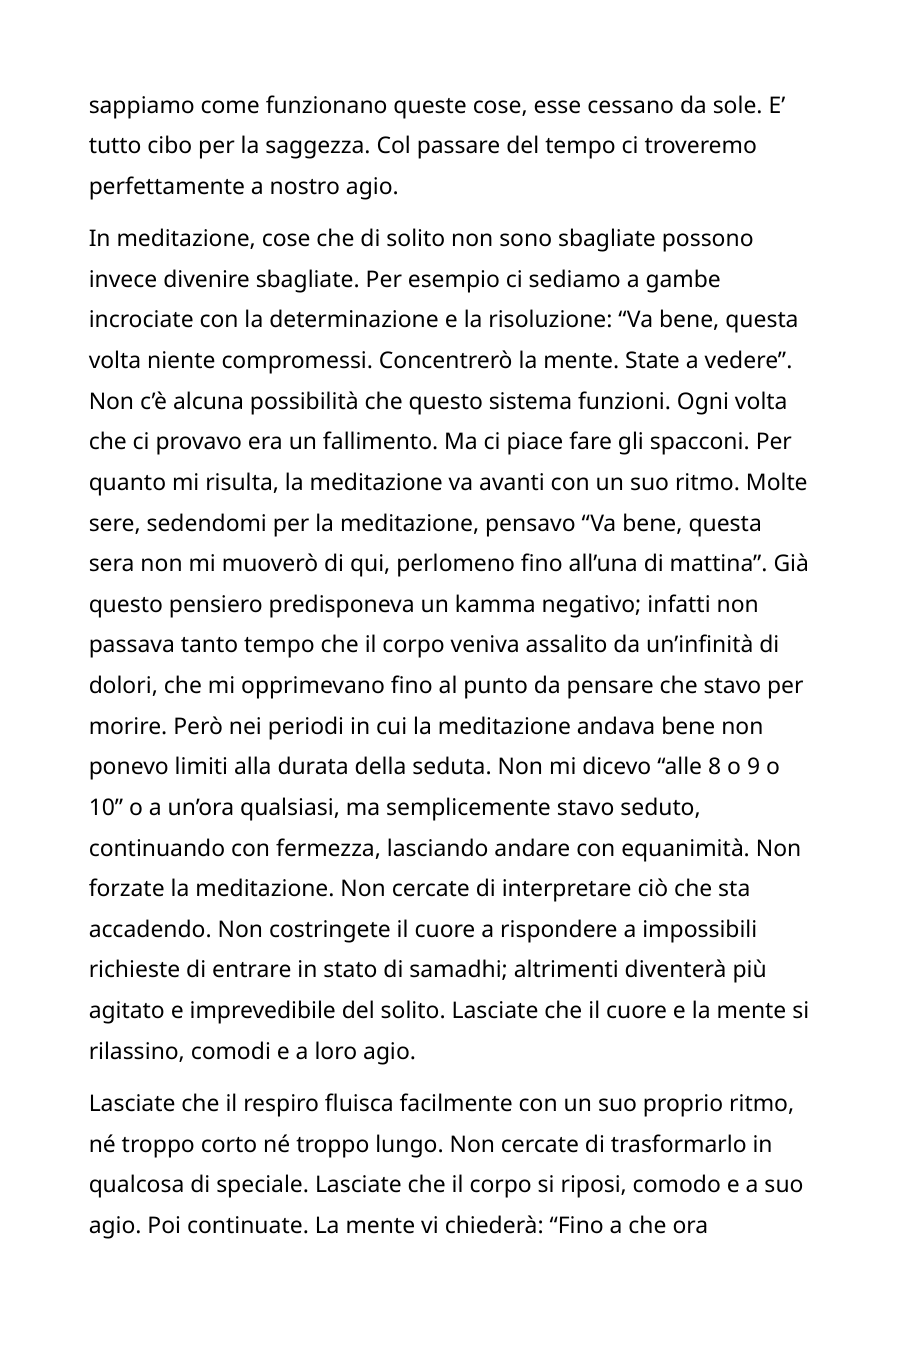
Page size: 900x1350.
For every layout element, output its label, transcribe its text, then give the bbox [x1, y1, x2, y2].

text Lasciate che il respiro fluisca facilmente con un suo proprio ritmo, né troppo corto né troppo lungo. Non cercate di trasformarlo in qualcosa di speciale. Lasciate che il corpo si riposi, comodo e a suo agio. Poi continuate. La mente vi chiederà: “Fino a che ora [88, 1087, 811, 1240]
text sappiamo come funzionano queste cose, esse cessano da sole. E’ tutto cibo per la saggezza. Col passare del tempo ci troveremo perfettamente a nostro agio. [88, 88, 811, 201]
text In meditazione, cose che di solito non sono sbagliate possono invece divenire sbagliate. Per esempio ci sediamo a gambe incrociate con la determinazione e la risoluzione: “Va bene, questa volta niente compromessi. Concentrerò la mente. State a vedere”. Non c’è alcuna possibilità che questo sistema funzioni. Ogni volta che ci provavo era un fallimento. Ma ci piace fare gli spacconi. Per quanto mi risulta, la meditazione va avanti con un suo ritmo. Molte sere, sedendomi per la meditazione, pensavo “Va bene, questa sera non mi muoverò di qui, perlomeno fino all’una di mattina”. Già questo pensiero predisponeva un kamma negativo; infatti non passava tanto tempo che il corpo veniva assalito da un’infinità di dolori, che mi opprimevano fino al punto da pensare che stavo per morire. Però nei periodi in cui la meditazione andava bene non ponevo limiti alla durata della seduta. Non mi dicevo “alle 8 o 9 o 10” o a un’ora qualsiasi, ma semplicemente stavo seduto, continuando con fermezza, lasciando andare con equanimità. Non forzate la meditazione. Non cercate di interpretare ciò che sta accadendo. Non costringete il cuore a rispondere a impossibili richieste di entrare in stato di samadhi; altrimenti diventerà più agitato e imprevedibile del solito. Lasciate che il cuore e la mente si rilassino, comodi e a loro agio. [88, 222, 811, 1066]
